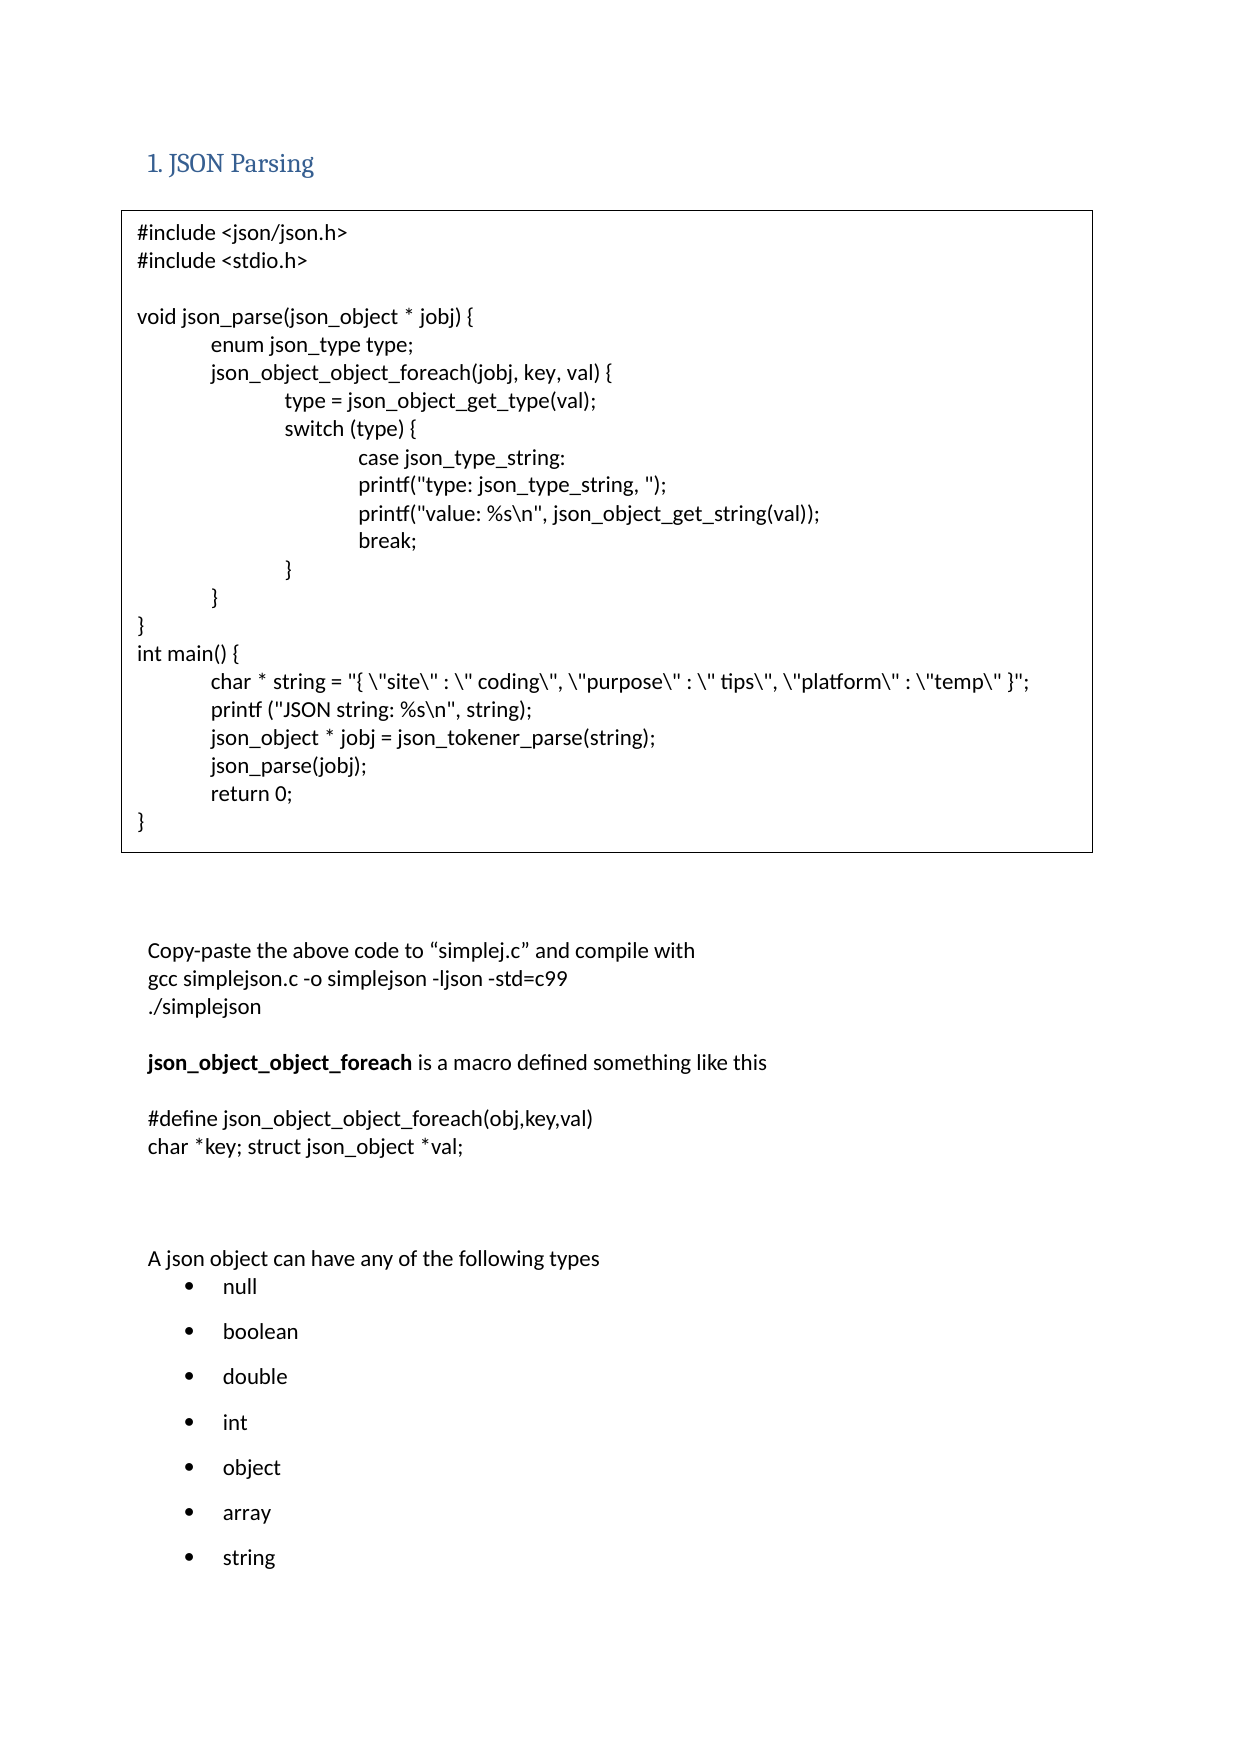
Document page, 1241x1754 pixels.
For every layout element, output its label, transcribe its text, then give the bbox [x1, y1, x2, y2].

text printf("value: %s\n", json_object_get_string(val)); [137, 499, 1077, 527]
text enum json_type type; [137, 331, 1077, 358]
text gcc simplejson.c -o simplejson -ljson -std=c99 [148, 964, 1093, 992]
text } [137, 555, 1077, 583]
list string [185, 1543, 1093, 1571]
list int [185, 1408, 1093, 1436]
subtitle 1. JSON Parsing [148, 148, 1093, 179]
text printf("type: json_type_string, "); [137, 471, 1077, 499]
text A json object can have any of the following types [148, 1244, 1093, 1272]
text #include <json/json.h> [137, 218, 1077, 246]
text } [137, 583, 1077, 611]
text json_object_object_foreach(jobj, key, val) { [137, 358, 1077, 387]
text json_object_object_foreach is a macro defined something like this [148, 1048, 1093, 1076]
text type = json_object_get_type(val); [137, 387, 1077, 414]
text void json_parse(json_object * jobj) { [137, 302, 1077, 331]
text #include <stdio.h> [137, 246, 1077, 274]
list null [185, 1272, 1093, 1300]
text int main() { [137, 639, 1077, 667]
text break; [137, 527, 1077, 555]
list object [185, 1453, 1093, 1481]
text case json_type_string: [137, 443, 1077, 471]
text } [137, 807, 1077, 835]
text json_object * jobj = json_tokener_parse(string); [137, 723, 1077, 751]
text char * string = "{ \"site\" : \" coding\", \"purpose\" : \" tips\", \"platform\" : \"temp\" }"; [137, 667, 1077, 695]
list double [185, 1362, 1093, 1391]
text printf ("JSON string: %s\n", string); [137, 695, 1077, 723]
text switch (type) { [137, 414, 1077, 443]
list boolean [185, 1317, 1093, 1345]
text json_parse(jobj); [137, 751, 1077, 779]
text char *key; struct json_object *val; [148, 1132, 1093, 1160]
text ./simplejson [148, 992, 1093, 1020]
text } [137, 611, 1077, 639]
list array [185, 1498, 1093, 1526]
text Copy-paste the above code to “simplej.c” and compile with [148, 936, 1093, 964]
text #define json_object_object_foreach(obj,key,val) [148, 1104, 1093, 1132]
text return 0; [137, 779, 1077, 807]
